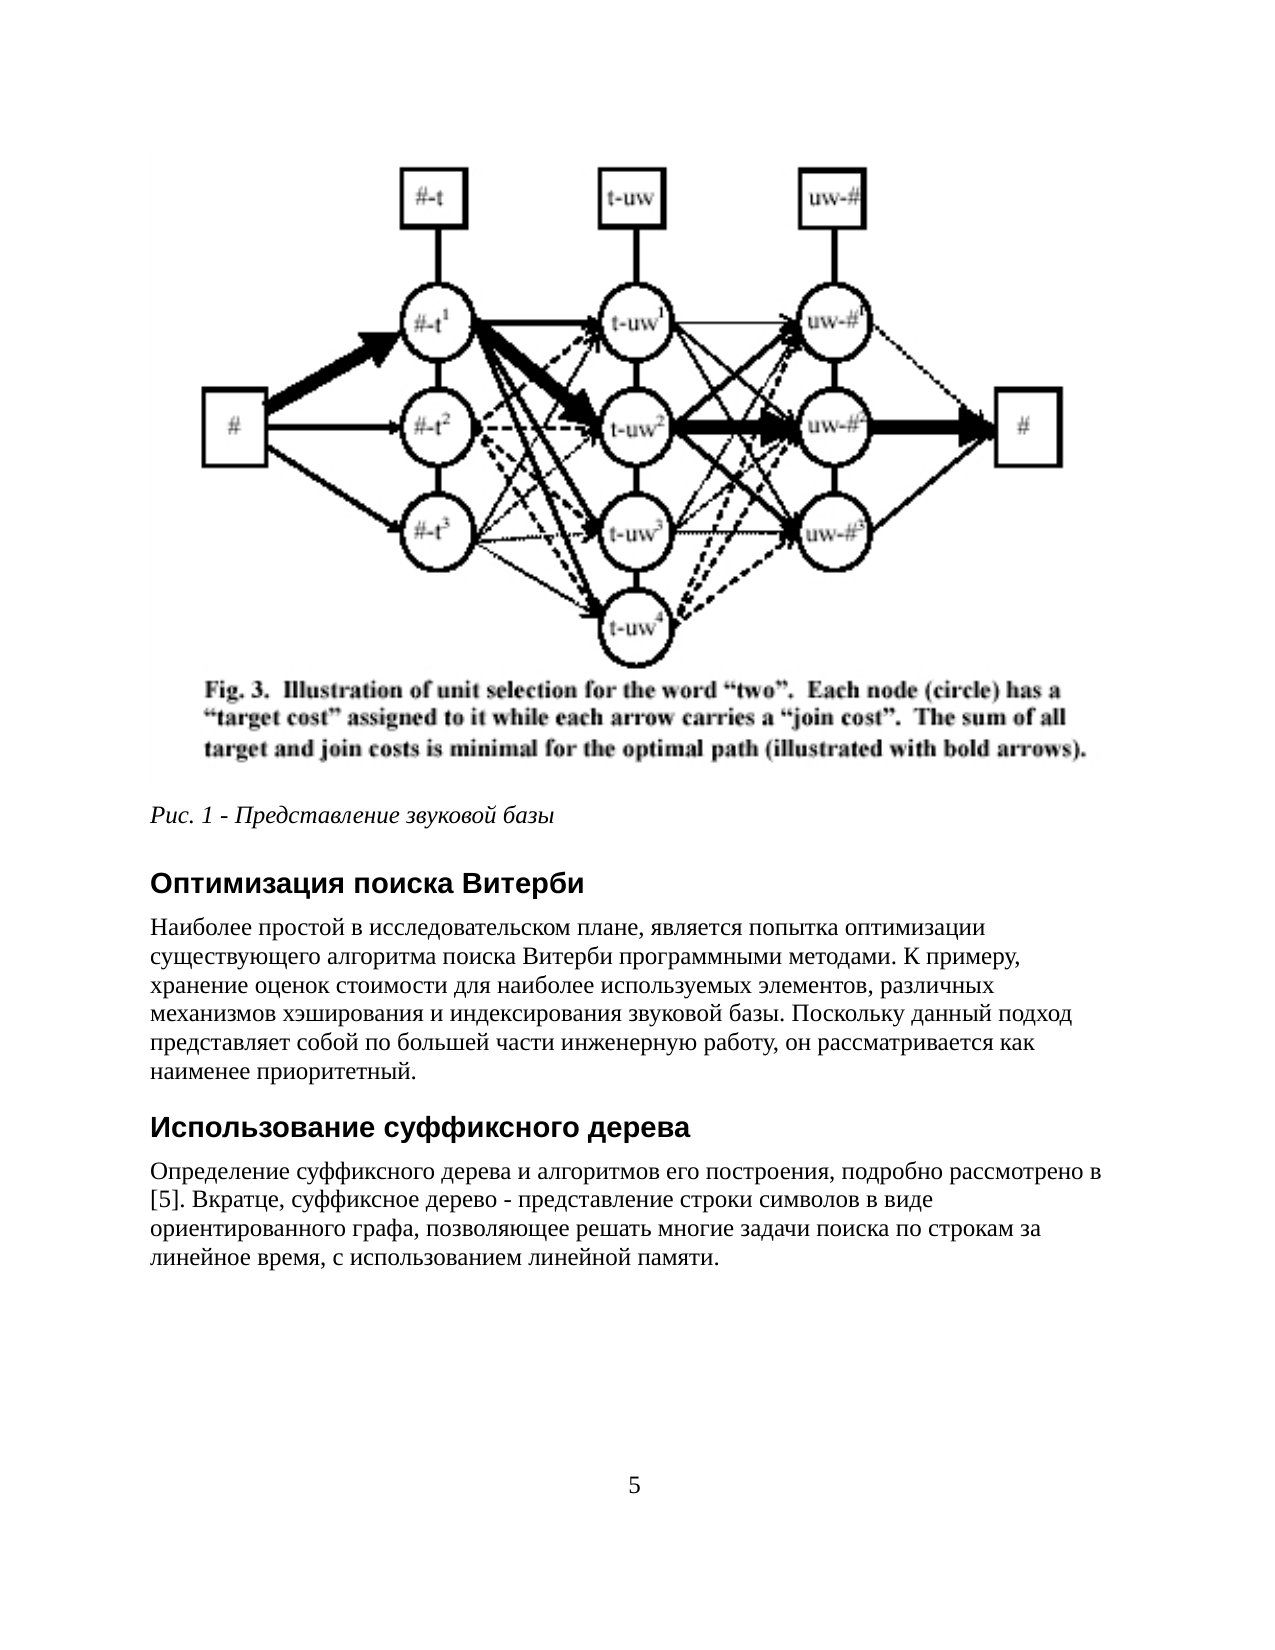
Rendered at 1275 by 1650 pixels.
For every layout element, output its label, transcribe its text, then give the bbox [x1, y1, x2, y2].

picture [150, 150, 1125, 788]
subtitle Оптимизация поиска Витерби [150, 866, 1125, 900]
text Рис. 1 - Представление звуковой базы [150, 800, 1125, 829]
text Наиболее простой в исследовательском плане, является попытка оптимизации существующего алгоритма поиска Витерби программными методами. К примеру, хранение оценок стоимости для наиболее используемых элементов, различных механизмов хэширования и индексирования звуковой базы. Поскольку данный подход представляет собой по большей части инженерную работу, он рассматривается как наименее приоритетный. [150, 912, 1125, 1085]
subtitle Использование суффиксного дерева [150, 1110, 1125, 1143]
text Определение суффиксного дерева и алгоритмов его построения, подробно рассмотрено в [5]. Вкратце, суффиксное дерево - представление строки символов в виде ориентированного графа, позволяющее решать многие задачи поиска по строкам за линейное время, с использованием линейной памяти. [150, 1156, 1125, 1271]
